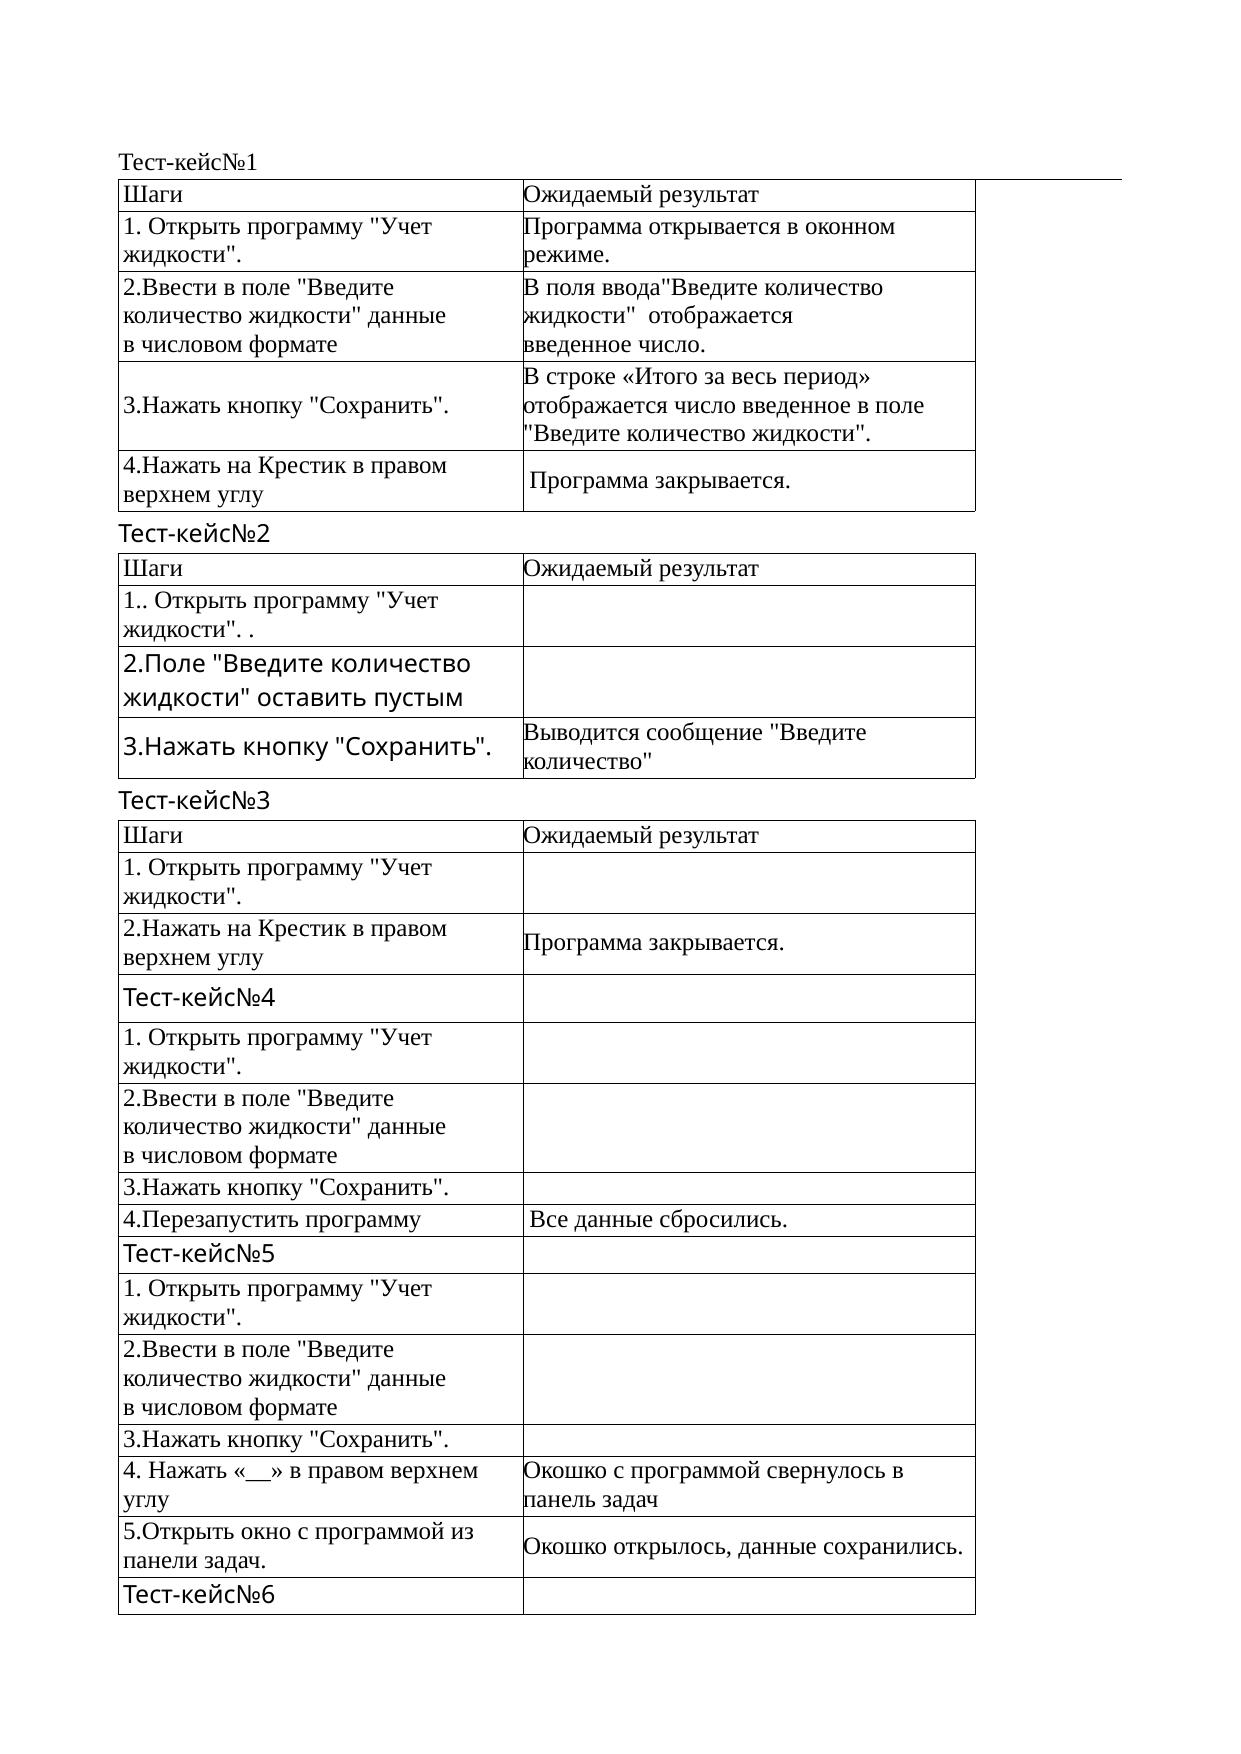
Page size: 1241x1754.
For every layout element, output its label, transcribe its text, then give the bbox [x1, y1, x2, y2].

table_cell [524, 1023, 975, 1083]
table_cell [118, 512, 523, 516]
table_cell Ожидаемый результат [524, 554, 975, 585]
table_cell 1. Открыть программу "Учет жидкости". [119, 1274, 523, 1334]
table_cell [524, 1425, 975, 1456]
table_cell [976, 1204, 1122, 1236]
table_cell [976, 820, 1122, 852]
table_cell [976, 1273, 1122, 1334]
table_cell Тест-кейс№3 [118, 783, 523, 820]
table_cell [524, 1274, 975, 1334]
table_cell [524, 1173, 975, 1204]
table_cell [976, 1022, 1122, 1083]
table_cell 1.. Открыть программу "Учет жидкости". . [119, 586, 523, 646]
table_cell Тест-кейс№6 [119, 1578, 523, 1614]
table_cell [976, 646, 1122, 717]
table_cell [976, 553, 1122, 585]
table_cell [976, 1424, 1122, 1456]
table_cell [975, 511, 1122, 516]
table_cell Все данные сбросились. [524, 1205, 975, 1236]
table_cell [523, 779, 975, 783]
table_cell [523, 783, 975, 820]
table_cell 2.Ввести в поле "Введите количество жидкости" данные в числовом формате [119, 1335, 523, 1423]
table_cell Окошко с программой свернулось в панель задач [524, 1457, 975, 1516]
table_cell [523, 516, 975, 553]
table_cell 3.Нажать кнопку "Сохранить". [119, 362, 523, 450]
table_cell [524, 1237, 975, 1273]
table_cell [976, 1577, 1122, 1614]
table_cell [524, 1084, 975, 1172]
table_cell Шаги [119, 180, 523, 211]
table_cell Выводится сообщение "Введите количество" [524, 718, 975, 778]
table_cell [118, 779, 523, 783]
table_cell Ожидаемый результат [524, 821, 975, 852]
table_cell [976, 1456, 1122, 1516]
table_cell [976, 852, 1122, 913]
table_cell Окошко открылось, данные сохранились. [524, 1517, 975, 1577]
table_cell Ожидаемый результат [524, 180, 975, 211]
table_cell 1. Открыть программу "Учет жидкости". [119, 853, 523, 913]
table_cell Программа закрывается. [524, 451, 975, 511]
table_cell [976, 585, 1122, 646]
table_cell В строке «Итого за весь период» отображается число введенное в поле "Введите количество жидкости". [524, 362, 975, 450]
table_cell 4.Нажать на Крестик в правом верхнем углу [119, 451, 523, 511]
table_cell [524, 586, 975, 646]
table_cell Шаги [119, 821, 523, 852]
table_cell 2.Ввести в поле "Введите количество жидкости" данные в числовом формате [119, 1084, 523, 1172]
table_cell Тест-кейс№5 [119, 1237, 523, 1273]
table_cell 2.Нажать на Крестик в правом верхнем углу [119, 914, 523, 973]
table_cell [524, 1578, 975, 1614]
table_cell [976, 1236, 1122, 1273]
table_cell 5.Открыть окно с программой из панели задач. [119, 1517, 523, 1577]
table_cell [975, 516, 1122, 553]
table_header Тест-кейс№1 [118, 147, 1122, 179]
table_cell 2.Поле "Введите количество жидкости" оставить пустым [119, 647, 523, 717]
table_cell [976, 211, 1122, 271]
table_cell [523, 512, 975, 516]
table_cell [524, 1335, 975, 1423]
table_cell 2.Ввести в поле "Введите количество жидкости" данные в числовом формате [119, 272, 523, 361]
table_cell [976, 1172, 1122, 1204]
table_cell 1. Открыть программу "Учет жидкости". [119, 1023, 523, 1083]
table_cell [976, 369, 1122, 450]
table_cell 3.Нажать кнопку "Сохранить". [119, 1173, 523, 1204]
table_cell Тест-кейс№2 [118, 516, 523, 553]
table_cell 4.Перезапустить программу [119, 1205, 523, 1236]
table_cell 4. Нажать «__» в правом верхнем углу [119, 1457, 523, 1516]
table_cell [976, 1083, 1122, 1172]
table_cell Тест-кейс№4 [119, 975, 523, 1022]
table_cell [976, 180, 1122, 211]
table_cell [976, 1334, 1122, 1423]
table_cell [524, 853, 975, 913]
table_cell [976, 450, 1122, 511]
table_cell Программа закрывается. [524, 914, 975, 973]
table_cell [976, 717, 1122, 778]
table_cell [976, 361, 1122, 369]
table_cell [976, 1516, 1122, 1577]
table_cell [976, 271, 1122, 279]
table_cell 3.Нажать кнопку "Сохранить". [119, 1425, 523, 1456]
table_cell В поля ввода"Введите количество жидкости" отображается введенное число. [524, 272, 975, 361]
table_cell [975, 778, 1122, 783]
table_cell Программа открывается в оконном режиме. [524, 212, 975, 271]
table_cell [976, 974, 1122, 1022]
table_cell [524, 975, 975, 1022]
table_cell 1. Открыть программу "Учет жидкости". [119, 212, 523, 271]
table_cell Шаги [119, 554, 523, 585]
table_cell [976, 913, 1122, 973]
table_cell [975, 783, 1122, 820]
table_cell [524, 647, 975, 717]
table_cell 3.Нажать кнопку "Сохранить". [119, 718, 523, 778]
table_cell [976, 280, 1122, 361]
